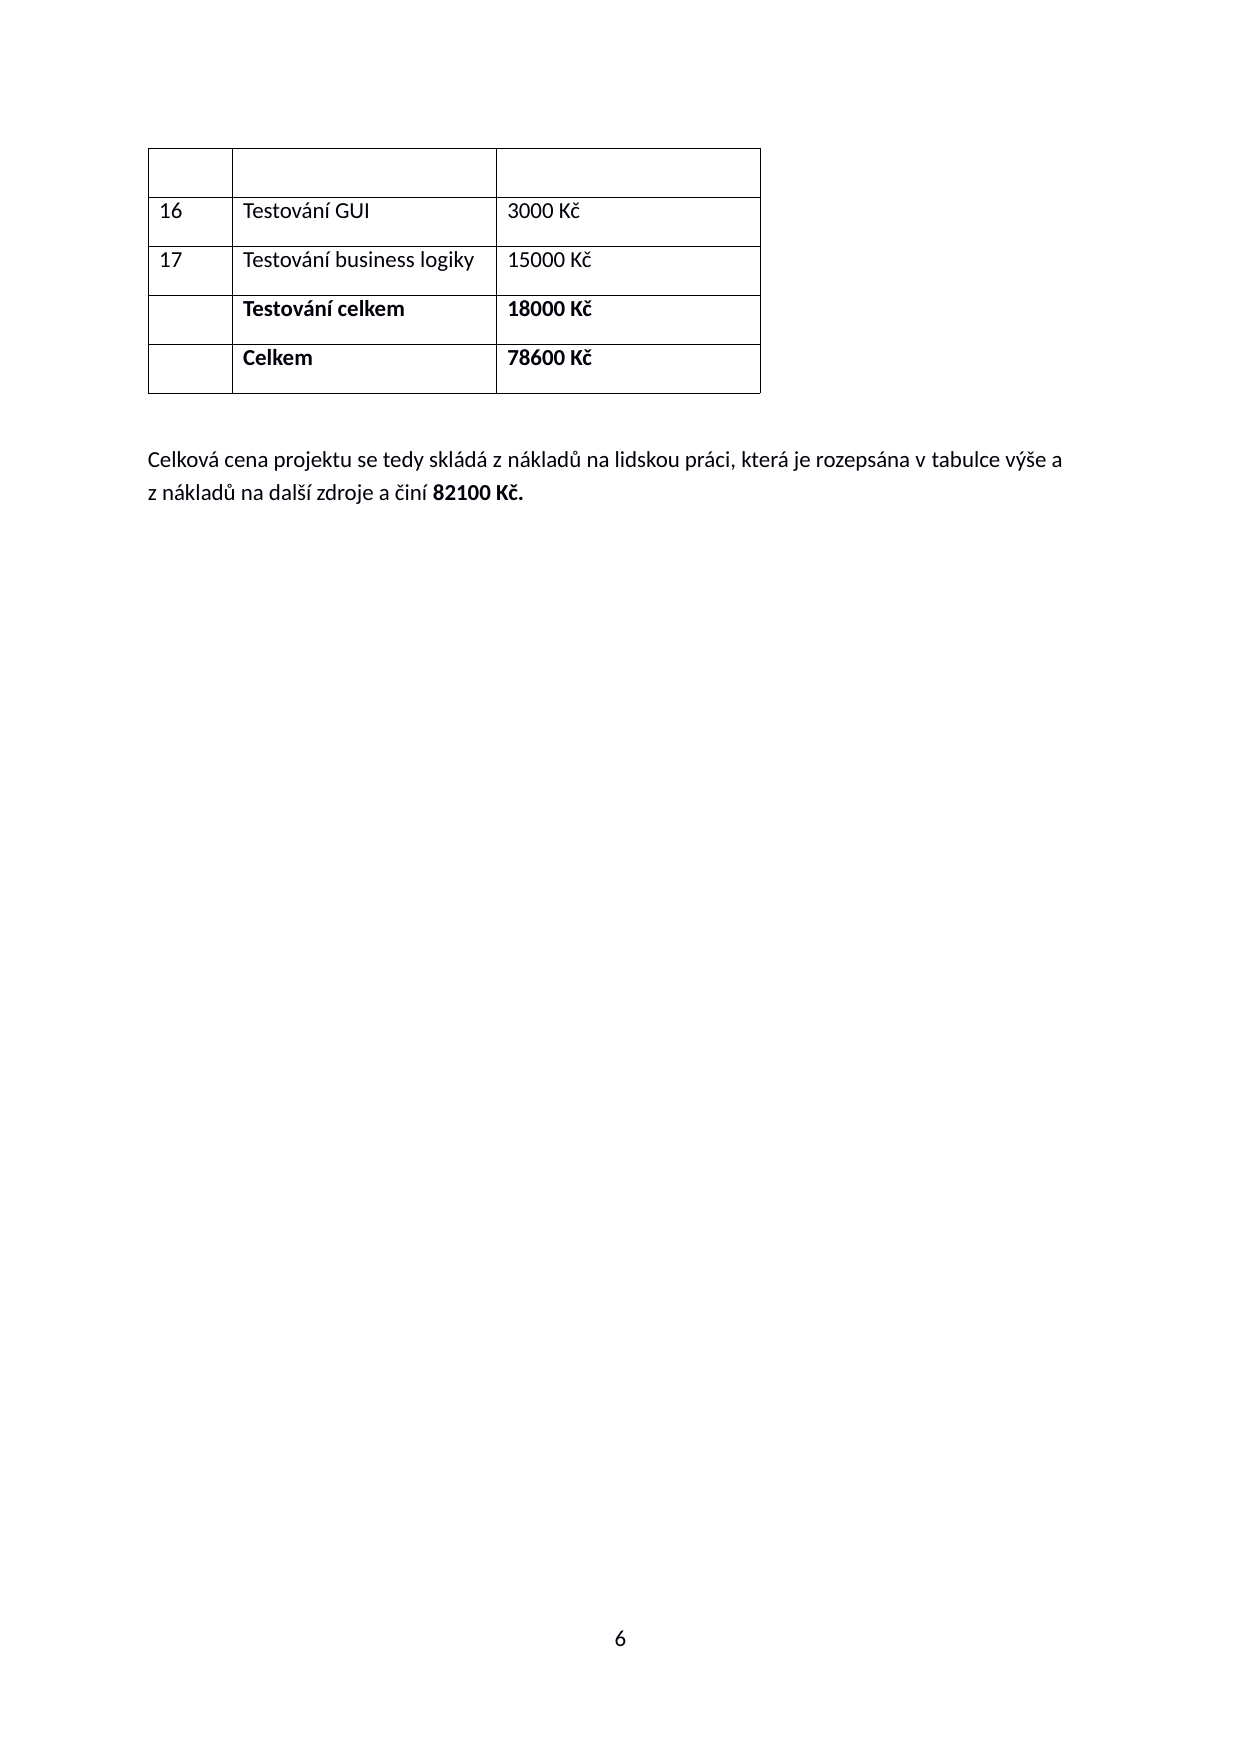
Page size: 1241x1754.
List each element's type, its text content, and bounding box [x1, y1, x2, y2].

table_cell [149, 345, 232, 392]
table_cell Celkem [233, 345, 496, 392]
table_cell 17 [149, 247, 232, 294]
table_cell [233, 149, 496, 197]
table_cell [149, 149, 232, 197]
table_cell Testování celkem [233, 296, 496, 343]
table_cell 18000 Kč [497, 296, 760, 343]
table_cell 15000 Kč [497, 247, 760, 294]
table_cell 16 [149, 198, 232, 246]
table_cell [497, 149, 760, 197]
text Celková cena projektu se tedy skládá z nákladů na lidskou práci, která je rozepsána v tabulce výše a z nákladů na další zdroje a činí 82100 Kč. [148, 446, 1093, 506]
table_cell 78600 Kč [497, 345, 760, 392]
table_cell Testování GUI [233, 198, 496, 246]
table_cell [149, 296, 232, 343]
table_cell 3000 Kč [497, 198, 760, 246]
table_cell Testování business logiky [233, 247, 496, 294]
